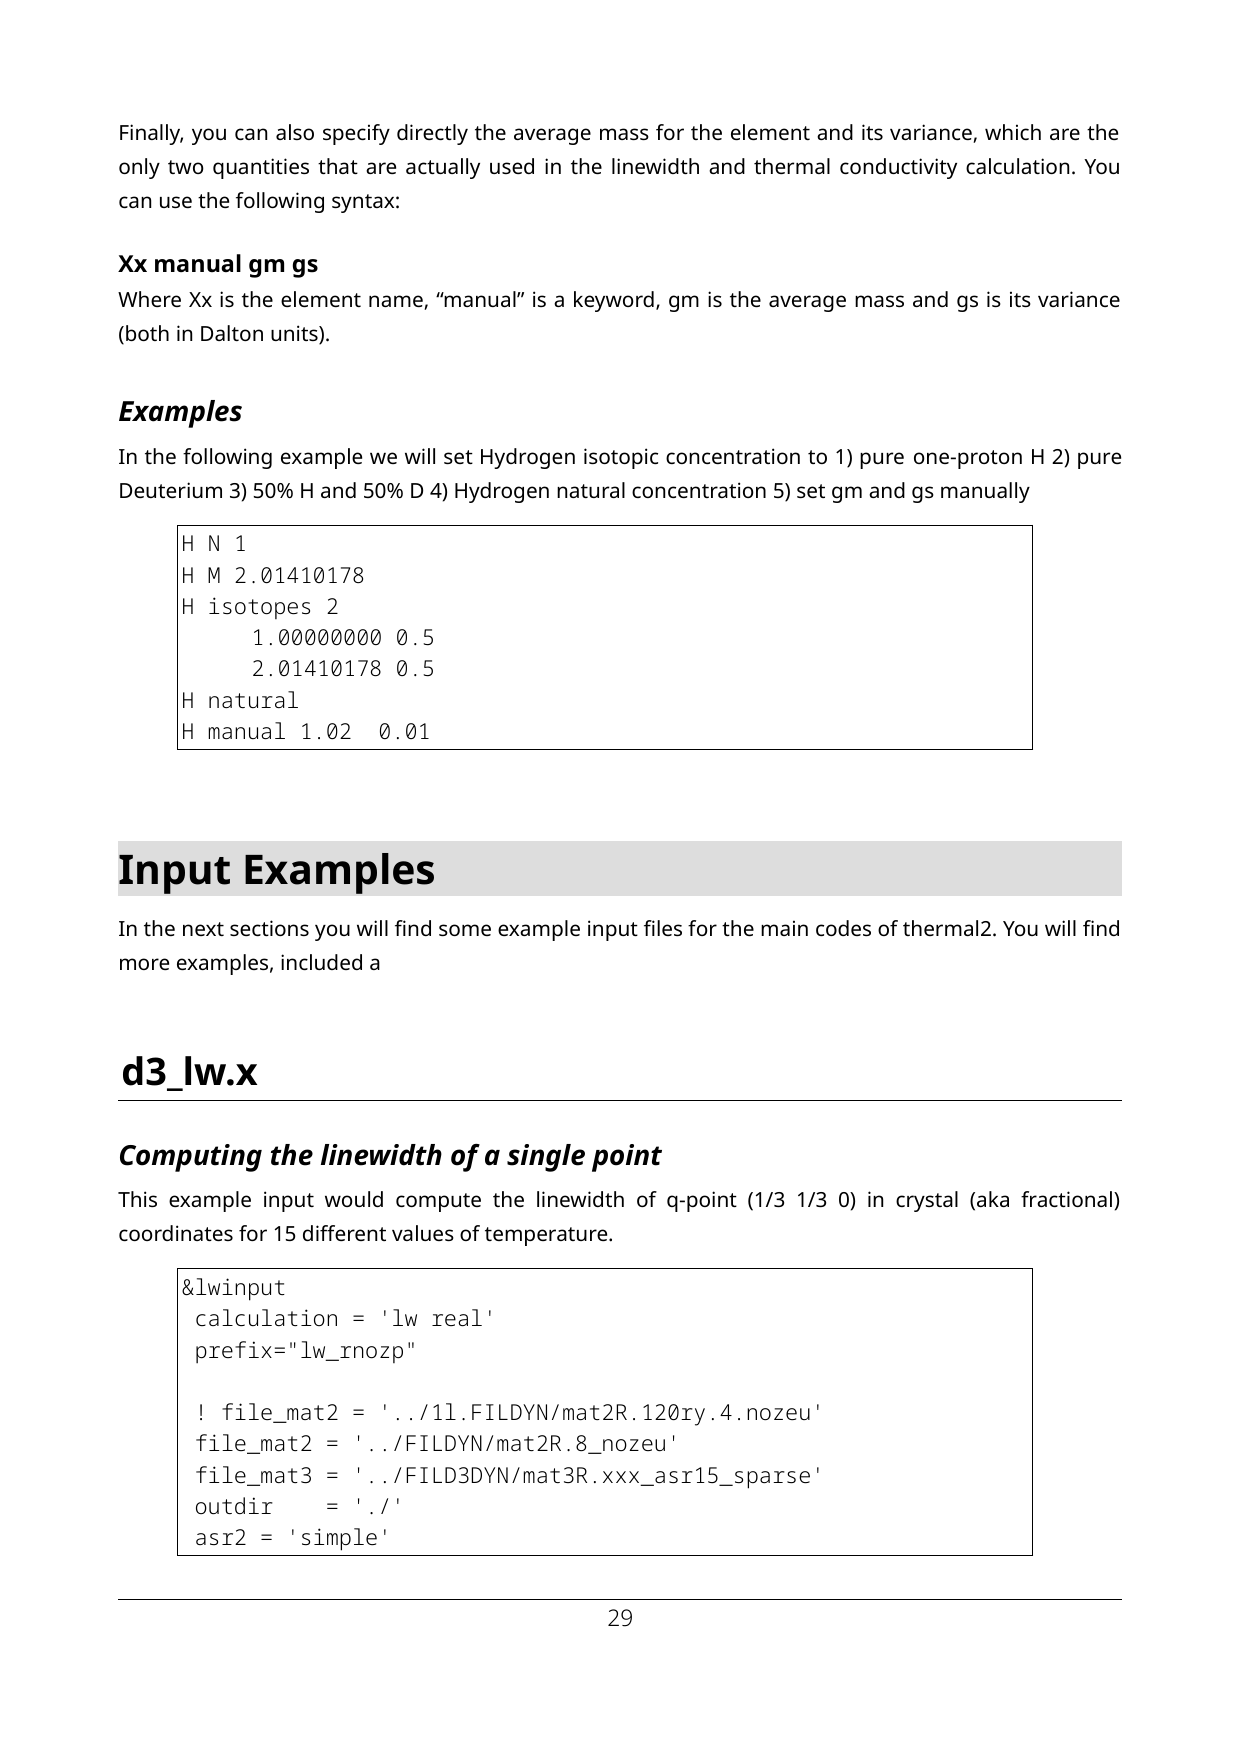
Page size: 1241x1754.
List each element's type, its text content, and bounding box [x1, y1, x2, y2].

text This example input would compute the linewidth of q-point (1/3 1/3 0) in crystal (aka fractional) coordinates for 15 different values of temperature. [118, 1186, 1122, 1248]
subtitle Examples [118, 392, 1122, 430]
subtitle d3_lw.x [118, 1042, 1122, 1100]
subtitle Xx manual gm gs [118, 247, 1122, 279]
text In the next sections you will find some example input files for the main codes of thermal2. You will find more examples, included a [118, 914, 1122, 977]
text Where Xx is the element name, “manual” is a keyword, gm is the average mass and gs is its variance (both in Dalton units). [118, 285, 1122, 348]
text Finally, you can also specify directly the average mass for the element and its variance, which are the only two quantities that are actually used in the linewidth and thermal conductivity calculation. You can use the following syntax: [118, 118, 1122, 215]
text H N 1 H M 2.01410178 H isotopes 2 1.00000000 0.5 2.01410178 0.5 H natural H manual 1.02 0.01 [178, 526, 1032, 749]
text In the following example we will set Hydrogen isotopic concentration to 1) pure one-proton H 2) pure Deuterium 3) 50% H and 50% D 4) Hydrogen natural concentration 5) set gm and gs manually [118, 442, 1122, 504]
subtitle Input Examples [118, 841, 1122, 896]
text &lwinput calculation = 'lw real' prefix="lw_rnozp" ! file_mat2 = '../1l.FILDYN/mat2R.120ry.4.nozeu' file_mat2 = '../FILDYN/mat2R.8_nozeu' file_mat3 = '../FILD3DYN/mat3R.xxx_asr15_sparse' outdir = './' asr2 = 'simple' [178, 1269, 1032, 1555]
subtitle Computing the linewidth of a single point [118, 1136, 1122, 1173]
